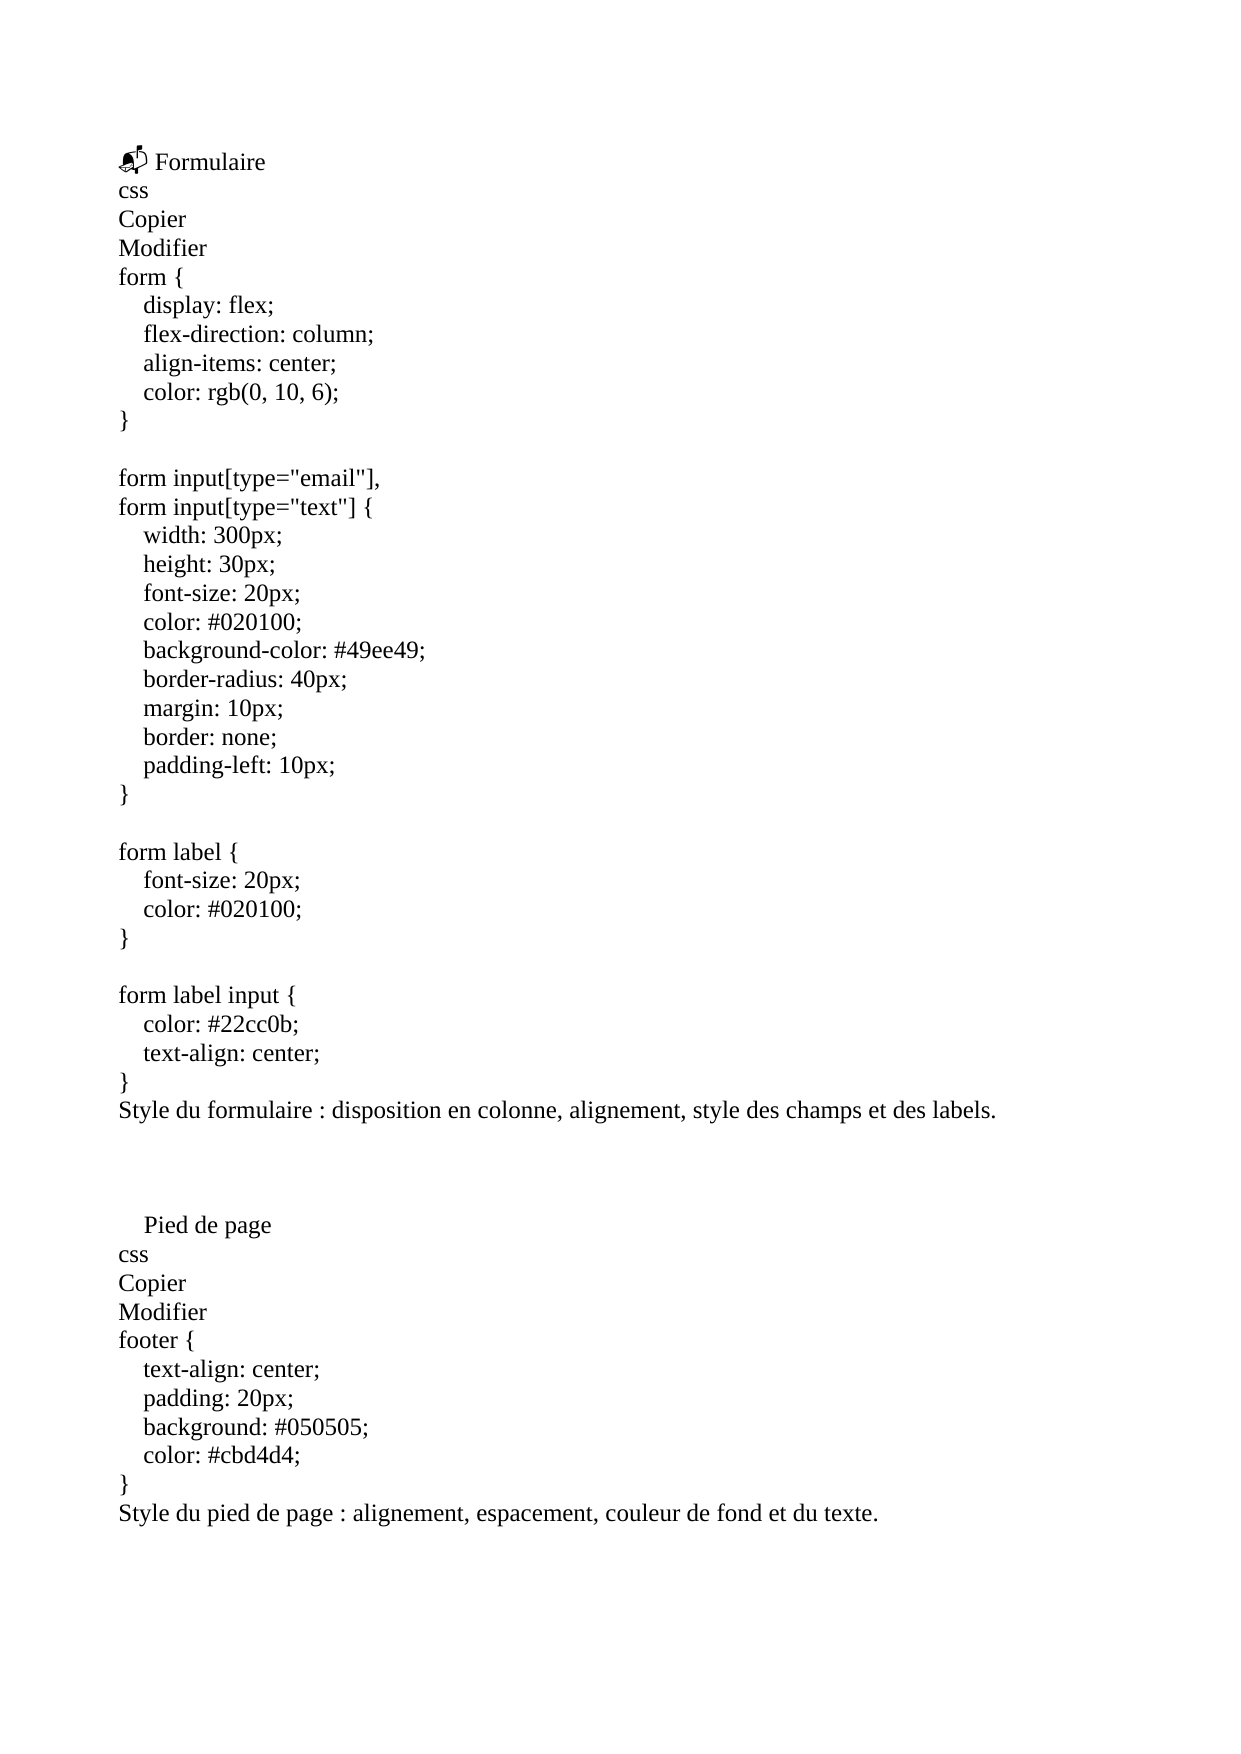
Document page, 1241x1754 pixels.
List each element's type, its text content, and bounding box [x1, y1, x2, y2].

text } [118, 406, 1122, 434]
text text-align: center; [118, 1038, 1122, 1067]
text css [118, 176, 1122, 204]
text 📬 Formulaire [118, 147, 1122, 176]
text background: #050505; [118, 1412, 1122, 1441]
text form input[type="email"], [118, 463, 1122, 492]
text 🦶 Pied de page [118, 1211, 1122, 1239]
text border: none; [118, 722, 1122, 751]
text text-align: center; [118, 1354, 1122, 1383]
text Copier [118, 204, 1122, 233]
text footer { [118, 1326, 1122, 1354]
text width: 300px; [118, 521, 1122, 549]
text border-radius: 40px; [118, 664, 1122, 693]
text display: flex; [118, 291, 1122, 319]
text color: rgb(0, 10, 6); [118, 377, 1122, 406]
text css [118, 1239, 1122, 1268]
text font-size: 20px; [118, 866, 1122, 894]
text } [118, 1067, 1122, 1096]
text background-color: #49ee49; [118, 636, 1122, 664]
text color: #22cc0b; [118, 1009, 1122, 1038]
text padding: 20px; [118, 1383, 1122, 1412]
text Copier [118, 1268, 1122, 1297]
text margin: 10px; [118, 693, 1122, 722]
text form input[type="text"] { [118, 492, 1122, 521]
text Modifier [118, 1297, 1122, 1326]
text form label { [118, 837, 1122, 866]
text align-items: center; [118, 348, 1122, 377]
text color: #020100; [118, 607, 1122, 636]
text Modifier [118, 233, 1122, 262]
text form { [118, 262, 1122, 291]
text padding-left: 10px; [118, 751, 1122, 779]
text } [118, 923, 1122, 952]
text flex-direction: column; [118, 319, 1122, 348]
text } [118, 779, 1122, 808]
text } [118, 1469, 1122, 1498]
text color: #020100; [118, 894, 1122, 923]
text font-size: 20px; [118, 578, 1122, 607]
text height: 30px; [118, 549, 1122, 578]
text Style du pied de page : alignement, espacement, couleur de fond et du texte. [118, 1498, 1122, 1527]
text form label input { [118, 981, 1122, 1009]
text Style du formulaire : disposition en colonne, alignement, style des champs et des labels. [118, 1096, 1122, 1124]
text color: #cbd4d4; [118, 1441, 1122, 1469]
